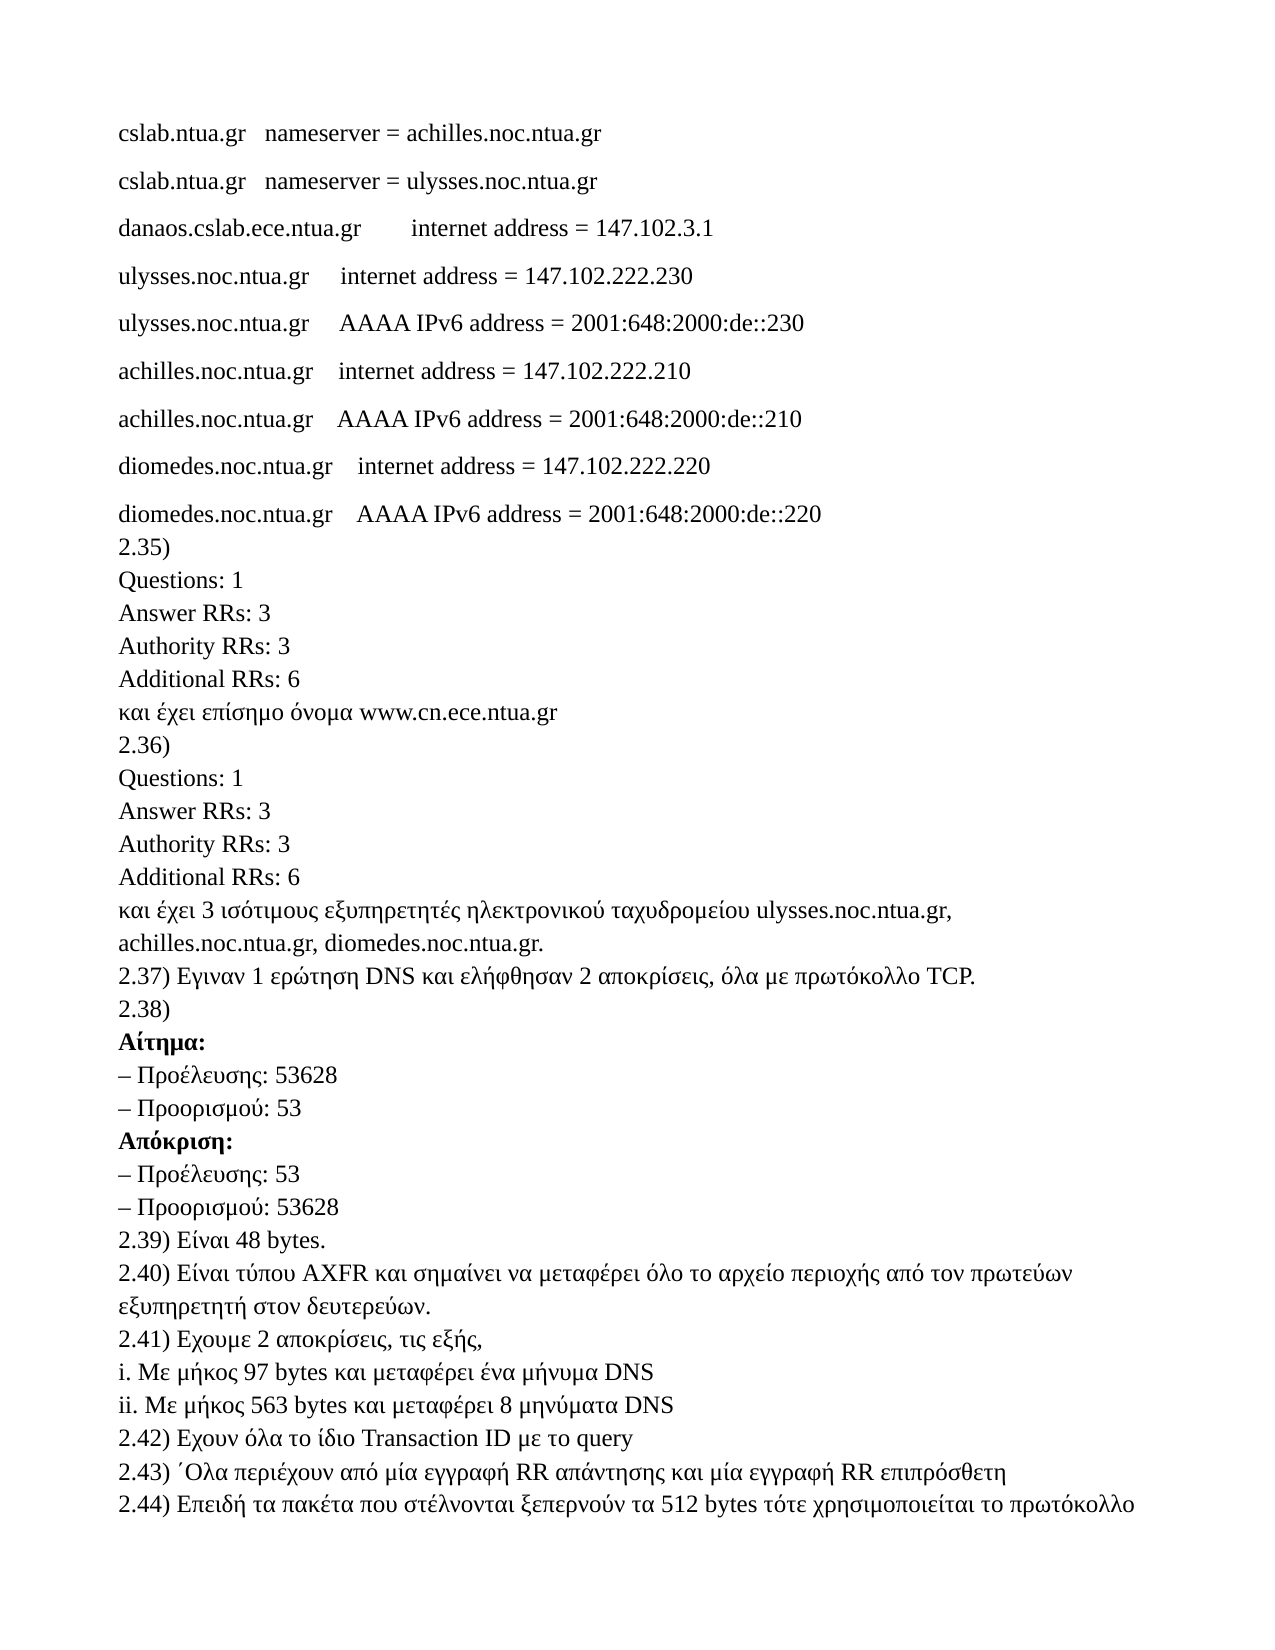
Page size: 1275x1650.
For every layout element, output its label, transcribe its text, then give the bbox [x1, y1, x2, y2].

text cslab.ntua.gr nameserver = achilles.noc.ntua.gr [118, 118, 1157, 147]
text ulysses.noc.ntua.gr AAAA IPv6 address = 2001:648:2000:de::230 [118, 308, 1157, 337]
text achilles.noc.ntua.gr AAAA IPv6 address = 2001:648:2000:de::210 [118, 404, 1157, 432]
text diomedes.noc.ntua.gr internet address = 147.102.222.220 [118, 451, 1157, 480]
text cslab.ntua.gr nameserver = ulysses.noc.ntua.gr [118, 166, 1157, 194]
text danaos.cslab.ece.ntua.gr internet address = 147.102.3.1 [118, 213, 1157, 242]
text achilles.noc.ntua.gr internet address = 147.102.222.210 [118, 356, 1157, 385]
text diomedes.noc.ntua.gr AAAA IPv6 address = 2001:648:2000:de::220 2.35) Questions: 1 Answer RRs: 3 Authority RRs: 3 Additional RRs: 6 και έχει επίσημο όνομα www.cn.ece.ntua.gr 2.36) Questions: 1 Answer RRs: 3 Authority RRs: 3 Additional RRs: 6 και έχει 3 ισότιμους εξυπηρετητές ηλεκτρονικού ταχυδρομείου ulysses.noc.ntua.gr, achilles.noc.ntua.gr, diomedes.noc.ntua.gr. 2.37) Εγιναν 1 ερώτηση DNS και ελήφθησαν 2 αποκρίσεις, όλα με πρωτόκολλο TCP. 2.38) Αίτημα: – Προέλευσης: 53628 – Προορισμού: 53 Απόκριση: – Προέλευσης: 53 – Προορισμού: 53628 2.39) Είναι 48 bytes. 2.40) Είναι τύπου AXFR και σημαίνει να μεταφέρει όλο το αρχείο περιοχής από τον πρωτεύων εξυπηρετητή στον δευτερεύων. 2.41) Εχουμε 2 αποκρίσεις, τις εξής, i. Με μήκος 97 bytes και μεταφέρει ένα μήνυμα DNS ii. Με μήκος 563 bytes και μεταφέρει 8 μηνύματα DNS 2.42) Εχουν όλα το ίδιο Transaction ID με το query 2.43) ΄Ολα περιέχουν από μία εγγραφή RR απάντησης και μία εγγραφή RR επιπρόσθετη 2.44) Επειδή τα πακέτα που στέλνονται ξεπερνούν τα 512 bytes τότε χρησιμοποιείται το πρωτόκολλο [118, 499, 1157, 1518]
text ulysses.noc.ntua.gr internet address = 147.102.222.230 [118, 261, 1157, 290]
